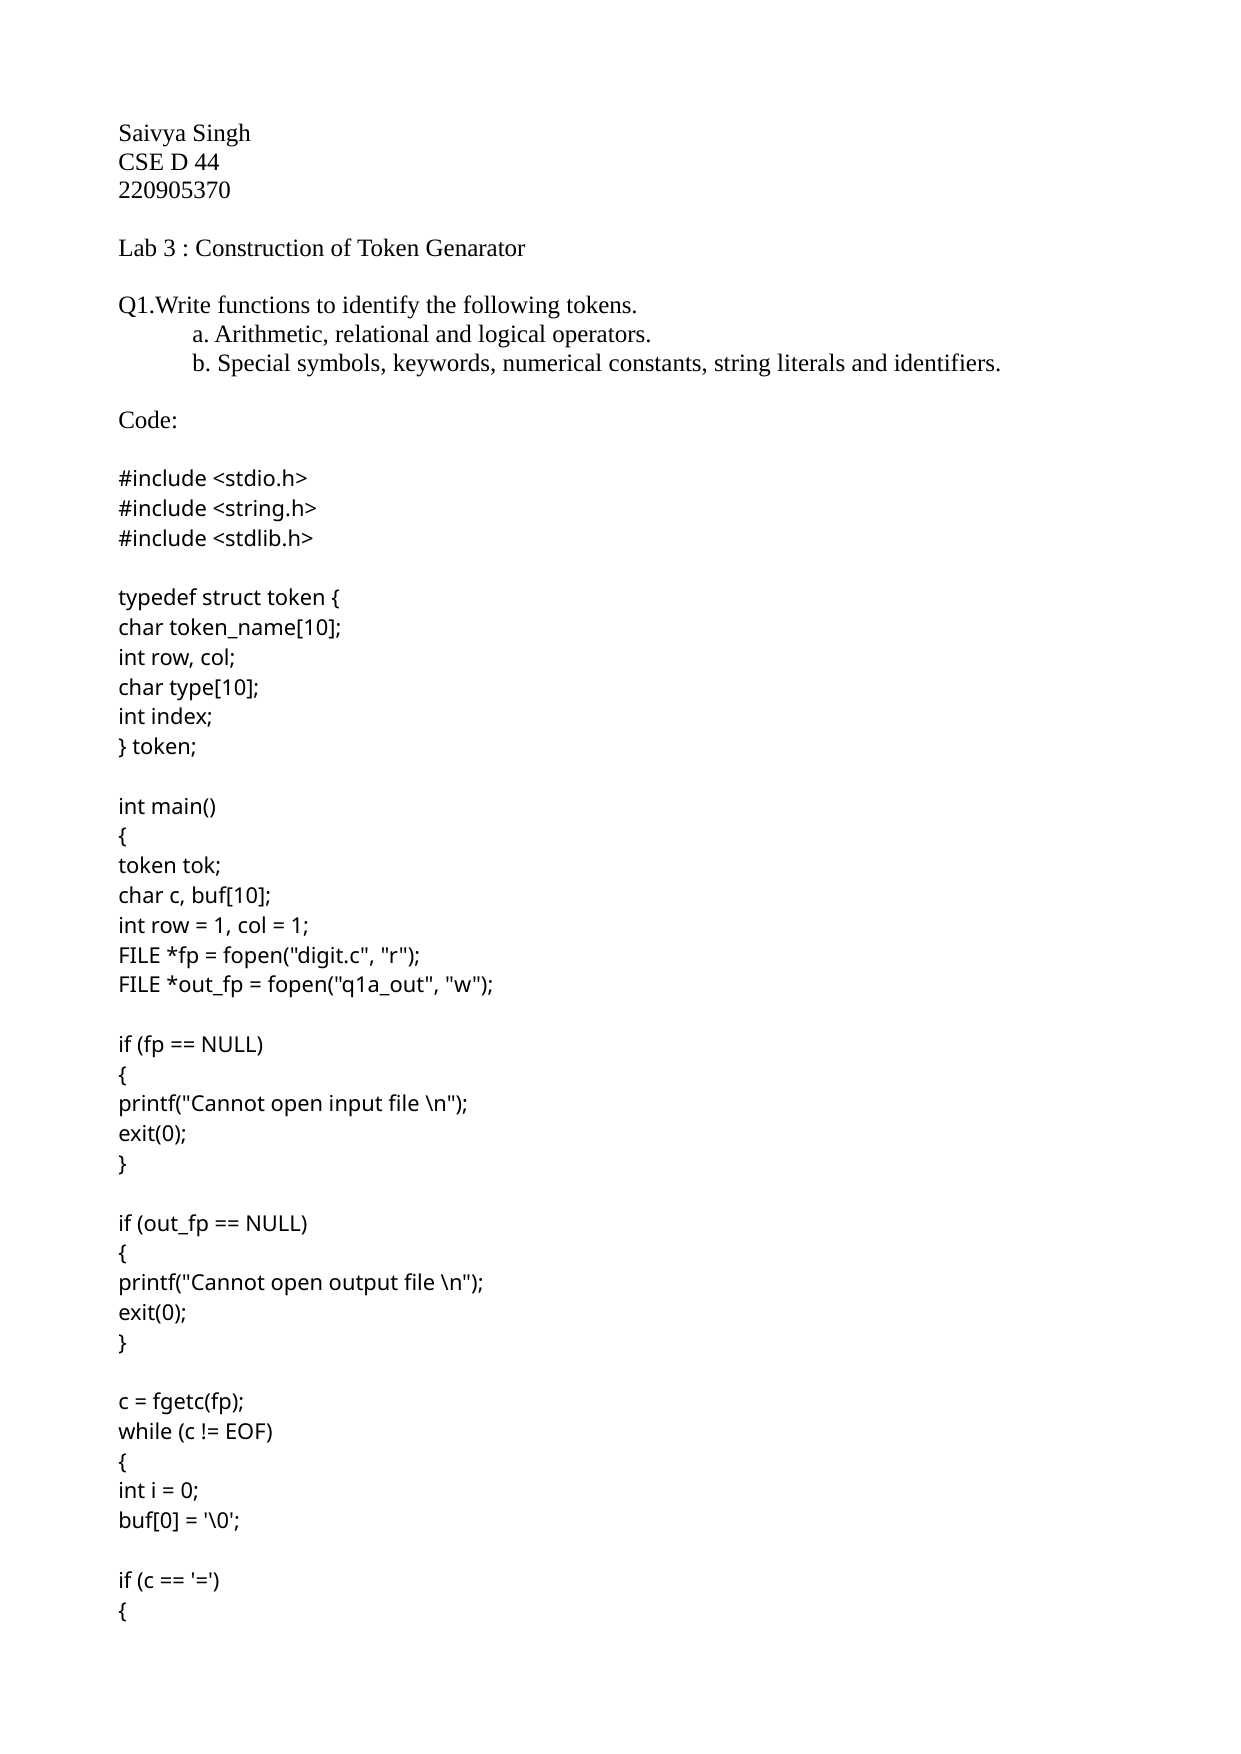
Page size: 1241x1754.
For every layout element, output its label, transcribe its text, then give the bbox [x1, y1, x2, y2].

text } [118, 1327, 1122, 1356]
text #include <string.h> [118, 493, 1122, 523]
text exit(0); [118, 1297, 1122, 1327]
text Lab 3 : Construction of Token Genarator [118, 233, 1122, 262]
text FILE *out_fp = fopen("q1a_out", "w"); [118, 969, 1122, 999]
text char c, buf[10]; [118, 880, 1122, 910]
text buf[0] = '\0'; [118, 1505, 1122, 1535]
text #include <stdio.h> [118, 463, 1122, 493]
text printf("Cannot open output file \n"); [118, 1267, 1122, 1297]
text typedef struct token { [118, 582, 1122, 612]
text int row = 1, col = 1; [118, 910, 1122, 939]
text c = fgetc(fp); [118, 1386, 1122, 1416]
text { [118, 820, 1122, 850]
text { [118, 1594, 1122, 1624]
text int i = 0; [118, 1476, 1122, 1505]
text { [118, 1237, 1122, 1267]
text } token; [118, 731, 1122, 761]
text 220905370 [118, 176, 1122, 204]
text exit(0); [118, 1118, 1122, 1148]
text FILE *fp = fopen("digit.c", "r"); [118, 939, 1122, 969]
text char type[10]; [118, 672, 1122, 701]
text Saivya Singh [118, 118, 1122, 147]
text int index; [118, 701, 1122, 731]
text if (out_fp == NULL) [118, 1207, 1122, 1237]
text if (fp == NULL) [118, 1029, 1122, 1059]
text printf("Cannot open input file \n"); [118, 1088, 1122, 1118]
text #include <stdlib.h> [118, 523, 1122, 552]
text token tok; [118, 850, 1122, 880]
text int main() [118, 791, 1122, 820]
text while (c != EOF) [118, 1416, 1122, 1446]
text CSE D 44 [118, 147, 1122, 176]
text Q1.Write functions to identify the following tokens. [118, 291, 1122, 319]
text b. Special symbols, keywords, numerical constants, string literals and identifiers. [118, 348, 1122, 377]
text { [118, 1059, 1122, 1088]
text char token_name[10]; [118, 612, 1122, 642]
text } [118, 1148, 1122, 1178]
text Code: [118, 406, 1122, 434]
text a. Arithmetic, relational and logical operators. [118, 319, 1122, 348]
text int row, col; [118, 642, 1122, 672]
text { [118, 1446, 1122, 1476]
text if (c == '=') [118, 1565, 1122, 1594]
